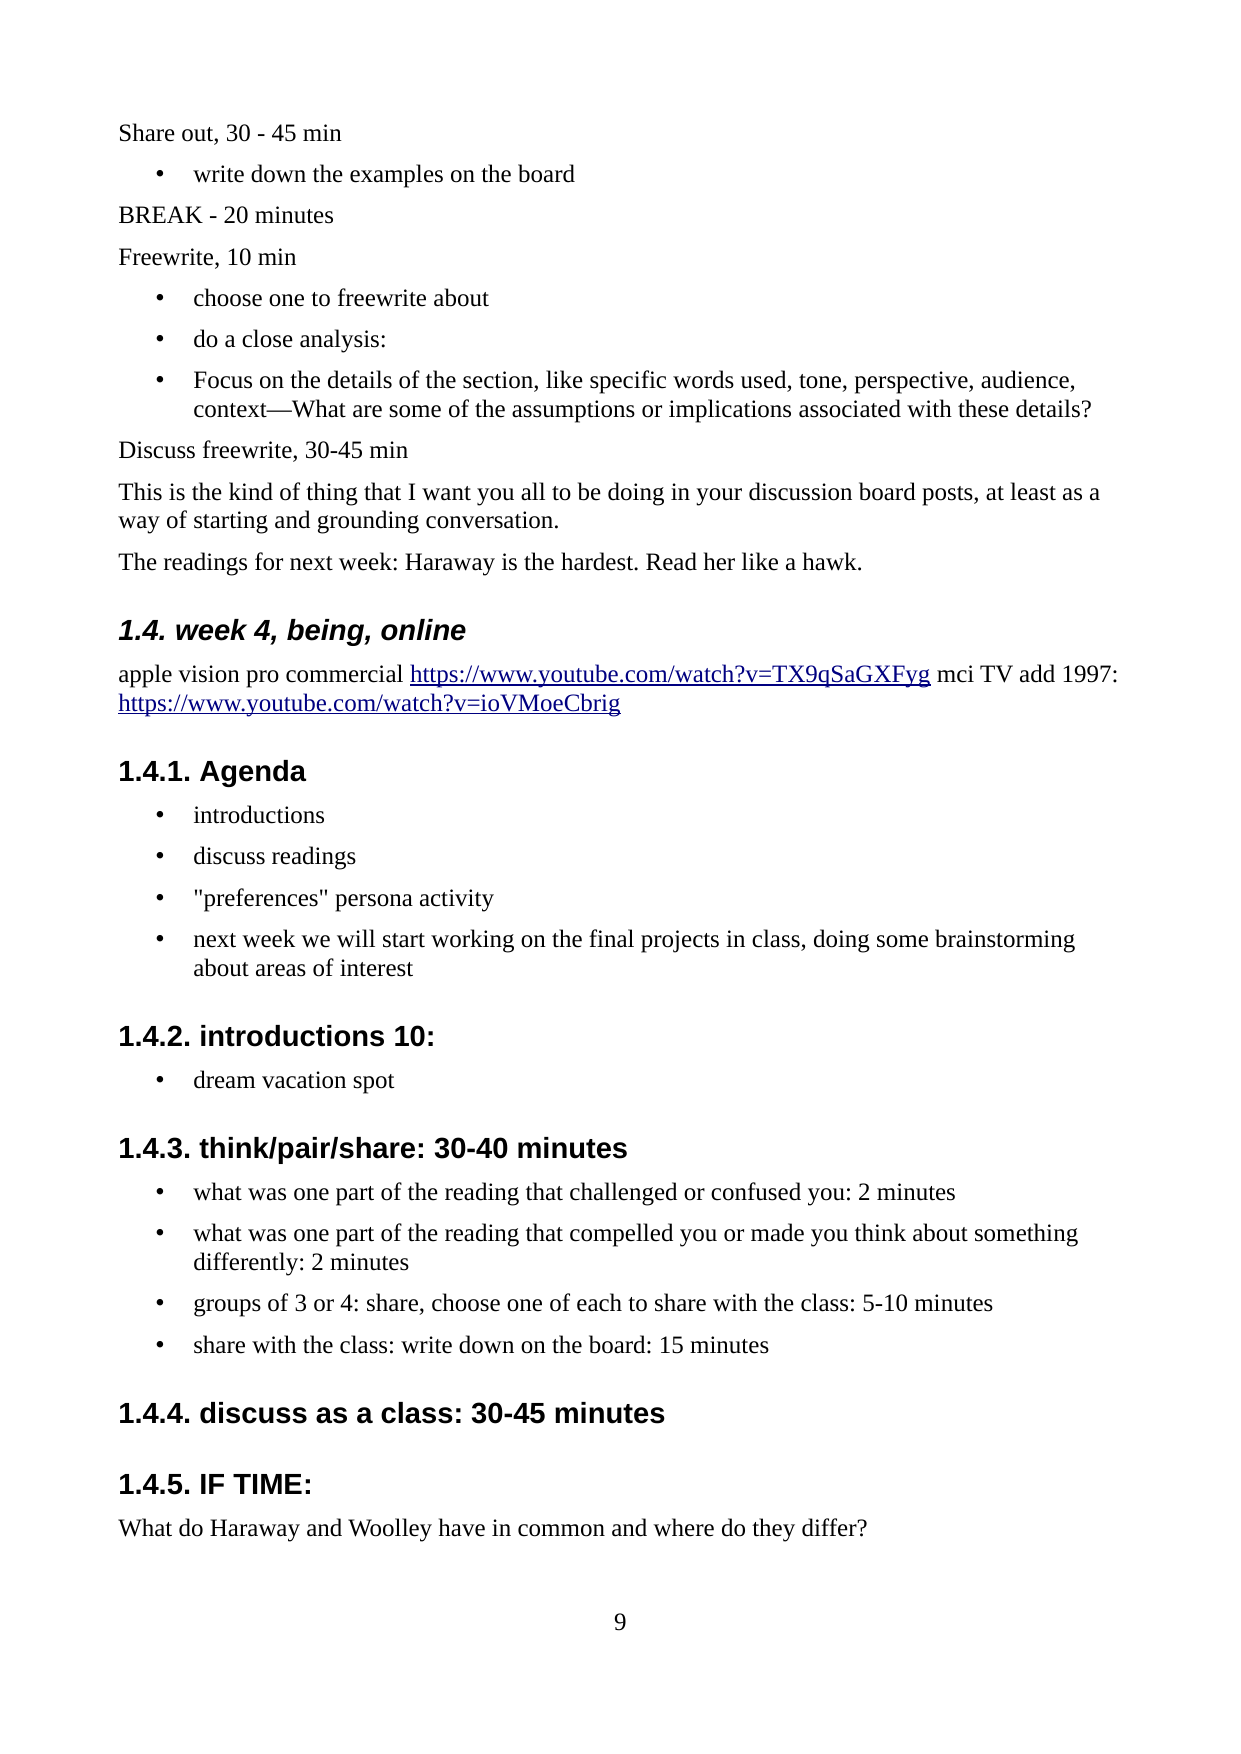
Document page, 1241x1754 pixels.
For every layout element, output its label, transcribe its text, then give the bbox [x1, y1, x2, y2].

list write down the examples on the board [156, 159, 1122, 188]
list "preferences" persona activity [156, 883, 1122, 911]
text Share out, 30 - 45 min [118, 118, 1122, 147]
list dream vacation spot [156, 1065, 1122, 1094]
subtitle Agenda [118, 754, 1122, 788]
subtitle discuss as a class: 30-45 minutes [118, 1396, 1122, 1429]
list choose one to freewrite about [156, 283, 1122, 312]
list next week we will start working on the final projects in class, doing some brainstorming about areas of interest [156, 924, 1122, 981]
list discuss readings [156, 841, 1122, 870]
list what was one part of the reading that compelled you or made you think about something differently: 2 minutes [156, 1218, 1122, 1276]
list introductions [156, 800, 1122, 829]
text This is the kind of thing that I want you all to be doing in your discussion board posts, at least as a way of starting and grounding conversation. [118, 477, 1122, 534]
list do a close analysis: [156, 324, 1122, 353]
text Discuss freewrite, 30-45 min [118, 436, 1122, 464]
text What do Haraway and Woolley have in common and where do they differ? [118, 1513, 1122, 1542]
subtitle think/pair/share: 30-40 minutes [118, 1131, 1122, 1165]
text BREAK - 20 minutes [118, 201, 1122, 229]
subtitle IF TIME: [118, 1467, 1122, 1501]
text apple vision pro commercial https://www.youtube.com/watch?v=TX9qSaGXFyg mci TV add 1997: https://www.youtube.com/watch?v=ioVMoeCbrig [118, 659, 1122, 717]
list what was one part of the reading that challenged or confused you: 2 minutes [156, 1177, 1122, 1206]
list Focus on the details of the section, like specific words used, tone, perspective, audience, context—What are some of the assumptions or implications associated with these details? [156, 366, 1122, 423]
list groups of 3 or 4: share, choose one of each to share with the class: 5-10 minutes [156, 1288, 1122, 1317]
list share with the class: write down on the board: 15 minutes [156, 1330, 1122, 1358]
subtitle introductions 10: [118, 1019, 1122, 1052]
subtitle week 4, being, online [118, 613, 1122, 647]
text Freewrite, 10 min [118, 242, 1122, 271]
text The readings for next week: Haraway is the hardest. Read her like a hawk. [118, 547, 1122, 576]
